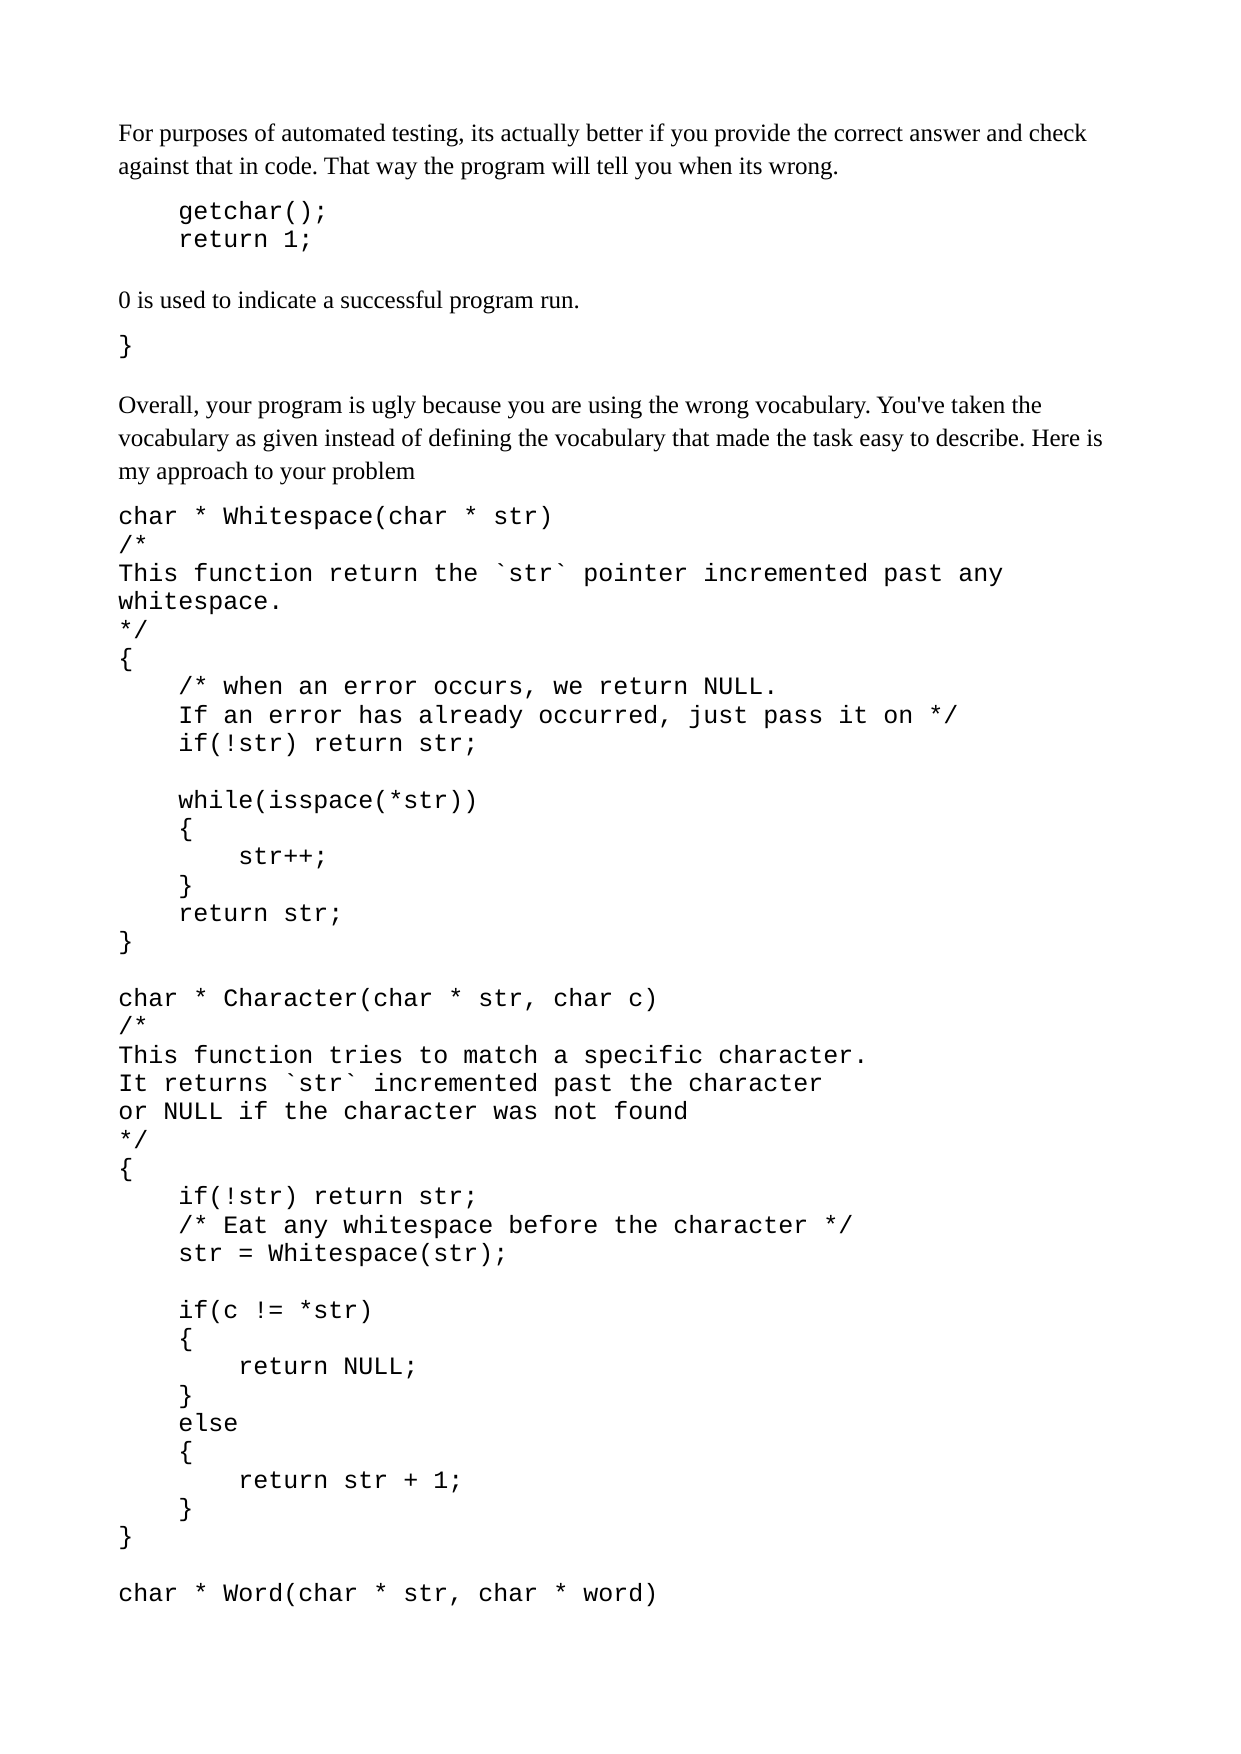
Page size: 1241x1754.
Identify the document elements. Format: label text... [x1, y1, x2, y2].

text It returns `str` incremented past the character [118, 1071, 1122, 1099]
text /* when an error occurs, we return NULL. [118, 674, 1122, 702]
text str++; [118, 844, 1122, 872]
text } [118, 1524, 1122, 1552]
text { [118, 816, 1122, 844]
text return 1; [118, 227, 1122, 255]
text } [118, 872, 1122, 901]
text { [118, 646, 1122, 674]
text */ [118, 1127, 1122, 1156]
text if(!str) return str; [118, 1184, 1122, 1212]
text If an error has already occurred, just pass it on */ [118, 702, 1122, 731]
text return NULL; [118, 1354, 1122, 1382]
text if(c != *str) [118, 1297, 1122, 1326]
text char * Word(char * str, char * word) [118, 1581, 1122, 1609]
text return str + 1; [118, 1467, 1122, 1496]
text char * Whitespace(char * str) [118, 504, 1122, 532]
text This function return the `str` pointer incremented past any whitespace. [118, 561, 1122, 617]
text /* [118, 532, 1122, 561]
text getchar(); [118, 199, 1122, 227]
text else [118, 1411, 1122, 1439]
text } [118, 332, 1122, 361]
text if(!str) return str; [118, 731, 1122, 759]
text } [118, 929, 1122, 957]
text char * Character(char * str, char c) [118, 986, 1122, 1014]
text } [118, 1382, 1122, 1411]
text This function tries to match a specific character. [118, 1042, 1122, 1071]
text /* Eat any whitespace before the character */ [118, 1212, 1122, 1241]
text { [118, 1156, 1122, 1184]
text Overall, your program is ugly because you are using the wrong vocabulary. You've taken the vocabulary as given instead of defining the vocabulary that made the task easy to describe. Here is my approach to your problem [118, 390, 1122, 485]
text while(isspace(*str)) [118, 787, 1122, 816]
text For purposes of automated testing, its actually better if you provide the correct answer and check against that in code. That way the program will tell you when its wrong. [118, 118, 1122, 180]
text return str; [118, 901, 1122, 929]
text or NULL if the character was not found [118, 1099, 1122, 1127]
text { [118, 1439, 1122, 1467]
text } [118, 1496, 1122, 1524]
text { [118, 1326, 1122, 1354]
text /* [118, 1014, 1122, 1042]
text str = Whitespace(str); [118, 1241, 1122, 1269]
text */ [118, 617, 1122, 646]
text 0 is used to indicate a successful program run. [118, 285, 1122, 314]
